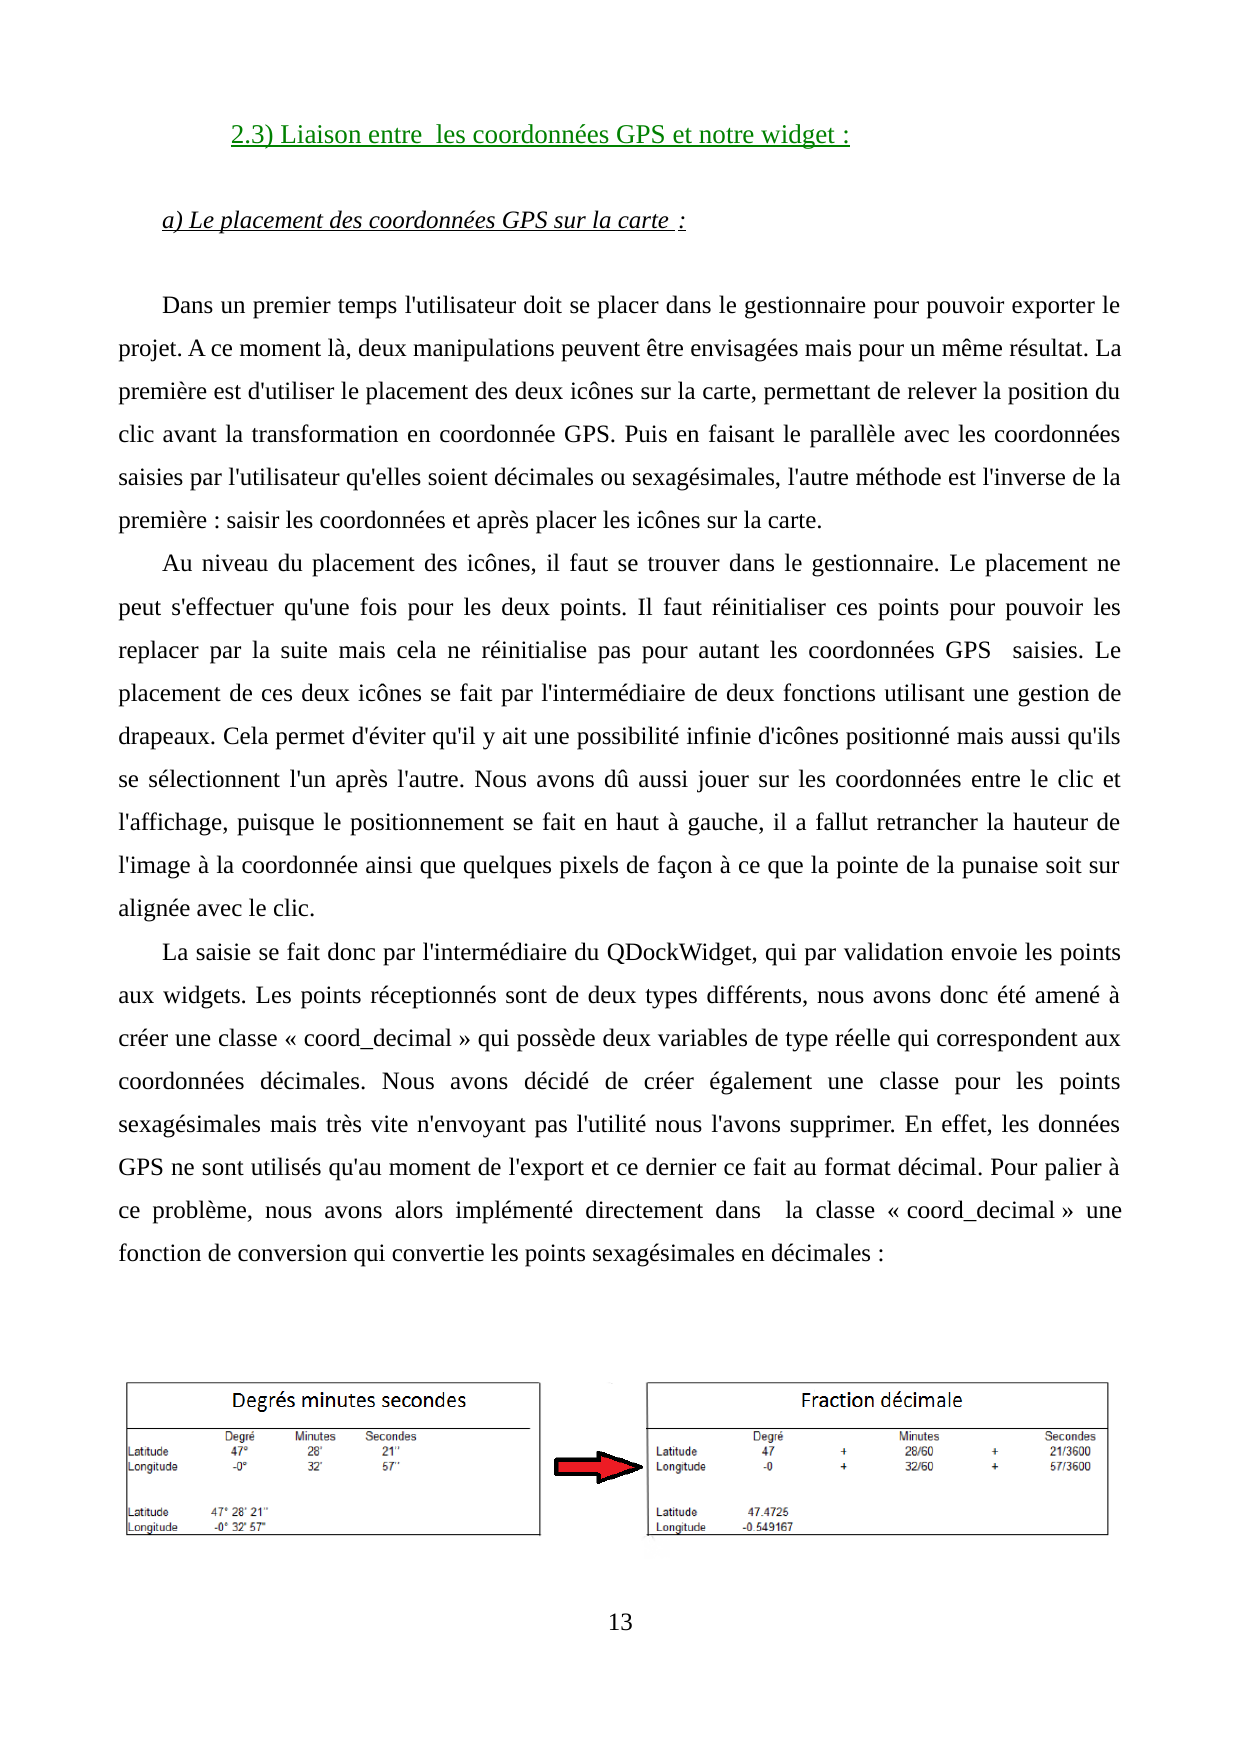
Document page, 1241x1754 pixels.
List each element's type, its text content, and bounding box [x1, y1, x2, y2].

text La saisie se fait donc par l'intermédiaire du QDockWidget, qui par validation envoie les points aux widgets. Les points réceptionnés sont de deux types différents, nous avons donc été amené à créer une classe « coord_decimal » qui possède deux variables de type réelle qui correspondent aux coordonnées décimales. Nous avons décidé de créer également une classe pour les points sexagésimales mais très vite n'envoyant pas l'utilité nous l'avons supprimer. En effet, les données GPS ne sont utilisés qu'au moment de l'export et ce dernier ce fait au format décimal. Pour palier à ce problème, nous avons alors implémenté directement dans la classe « coord_decimal » une fonction de conversion qui convertie les points sexagésimales en décimales : [118, 937, 1122, 1267]
text Au niveau du placement des icônes, il faut se trouver dans le gestionnaire. Le placement ne peut s'effectuer qu'une fois pour les deux points. Il faut réinitialiser ces points pour pouvoir les replacer par la suite mais cela ne réinitialise pas pour autant les coordonnées GPS saisies. Le placement de ces deux icônes se fait par l'intermédiaire de deux fonctions utilisant une gestion de drapeaux. Cela permet d'éviter qu'il y ait une possibilité infinie d'icônes positionné mais aussi qu'ils se sélectionnent l'un après l'autre. Nous avons dû aussi jouer sur les coordonnées entre le clic et l'affichage, puisque le positionnement se fait en haut à gauche, il a fallut retrancher la hauteur de l'image à la coordonnée ainsi que quelques pixels de façon à ce que la pointe de la punaise soit sur alignée avec le clic. [118, 548, 1122, 922]
subtitle 2.3) Liaison entre les coordonnées GPS et notre widget : [156, 118, 1122, 149]
text a) Le placement des coordonnées GPS sur la carte : [118, 203, 1122, 234]
text Dans un premier temps l'utilisateur doit se placer dans le gestionnaire pour pouvoir exporter le projet. A ce moment là, deux manipulations peuvent être envisagées mais pour un même résultat. La première est d'utiliser le placement des deux icônes sur la carte, permettant de relever la position du clic avant la transformation en coordonnée GPS. Puis en faisant le parallèle avec les coordonnées saisies par l'utilisateur qu'elles soient décimales ou sexagésimales, l'autre méthode est l'inverse de la première : saisir les coordonnées et après placer les icônes sur la carte. [118, 290, 1122, 534]
picture [118, 1367, 1123, 1559]
